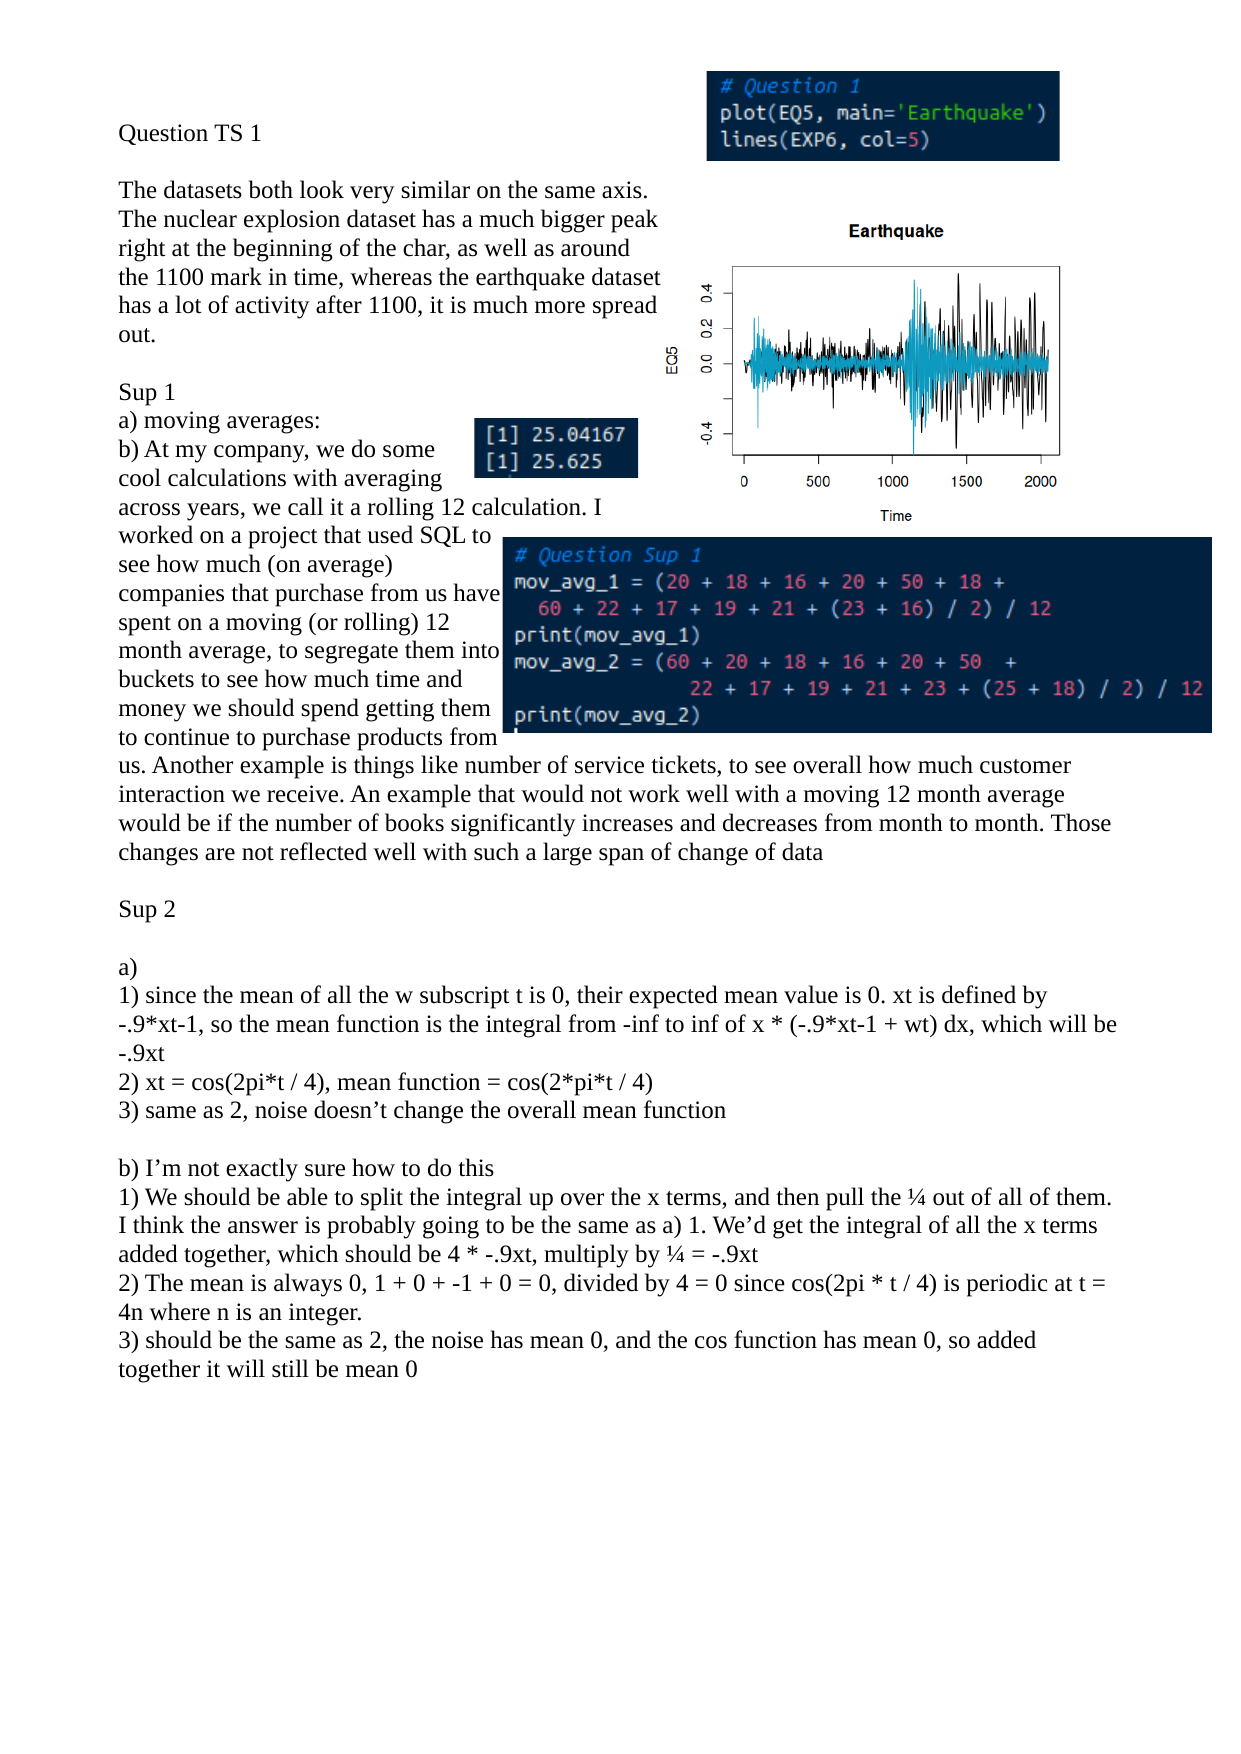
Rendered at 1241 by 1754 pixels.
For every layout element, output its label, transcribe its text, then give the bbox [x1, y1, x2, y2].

text The datasets both look very similar on the same axis. The nuclear explosion dataset has a much bigger peak right at the beginning of the char, as well as around the 1100 mark in time, whereas the earthquake dataset has a lot of activity after 1100, it is much more spread out. [118, 176, 1122, 348]
text b) At my company, we do some cool calculations with averaging across years, we call it a rolling 12 calculation. I worked on a project that used SQL to see how much (on average) companies that purchase from us have spent on a moving (or rolling) 12 month average, to segregate them into buckets to see how much time and money we should spend getting them to continue to purchase products from us. Another example is things like number of service tickets, to see overall how much customer interaction we receive. An example that would not work well with a moving 12 month average would be if the number of books significantly increases and decreases from month to month. Those changes are not reflected well with such a large span of change of data [118, 434, 1122, 866]
picture [706, 71, 1060, 161]
text a) moving averages: [118, 406, 662, 434]
text 3) should be the same as 2, the noise has mean 0, and the cos function has mean 0, so added together it will still be mean 0 [118, 1326, 1122, 1383]
text [1094, 406, 1122, 434]
picture [502, 195, 1212, 733]
text 1) We should be able to split the integral up over the x terms, and then pull the ¼ out of all of them. I think the answer is probably going to be the same as a) 1. We’d get the integral of all the x terms added together, which should be 4 * -.9xt, multiply by ¼ = -.9xt [118, 1182, 1122, 1268]
text b) I’m not exactly sure how to do this [118, 1153, 1122, 1182]
text Question TS 1 [118, 118, 706, 147]
text 3) same as 2, noise doesn’t change the overall mean function [118, 1096, 1122, 1124]
text 2) The mean is always 0, 1 + 0 + -1 + 0 = 0, divided by 4 = 0 since cos(2pi * t / 4) is periodic at t = 4n where n is an integer. [118, 1268, 1122, 1326]
text 2) xt = cos(2pi*t / 4), mean function = cos(2*pi*t / 4) [118, 1067, 1122, 1096]
picture [474, 418, 639, 478]
text [1060, 118, 1122, 147]
text Sup 1 [118, 377, 662, 406]
text a) [118, 952, 1122, 981]
text [1094, 377, 1122, 406]
text Sup 2 [118, 894, 1122, 923]
text 1) since the mean of all the w subscript t is 0, their expected mean value is 0. xt is defined by [118, 981, 1122, 1009]
text -.9*xt-1, so the mean function is the integral from -inf to inf of x * (-.9*xt-1 + wt) dx, which will be -.9xt [118, 1009, 1122, 1067]
